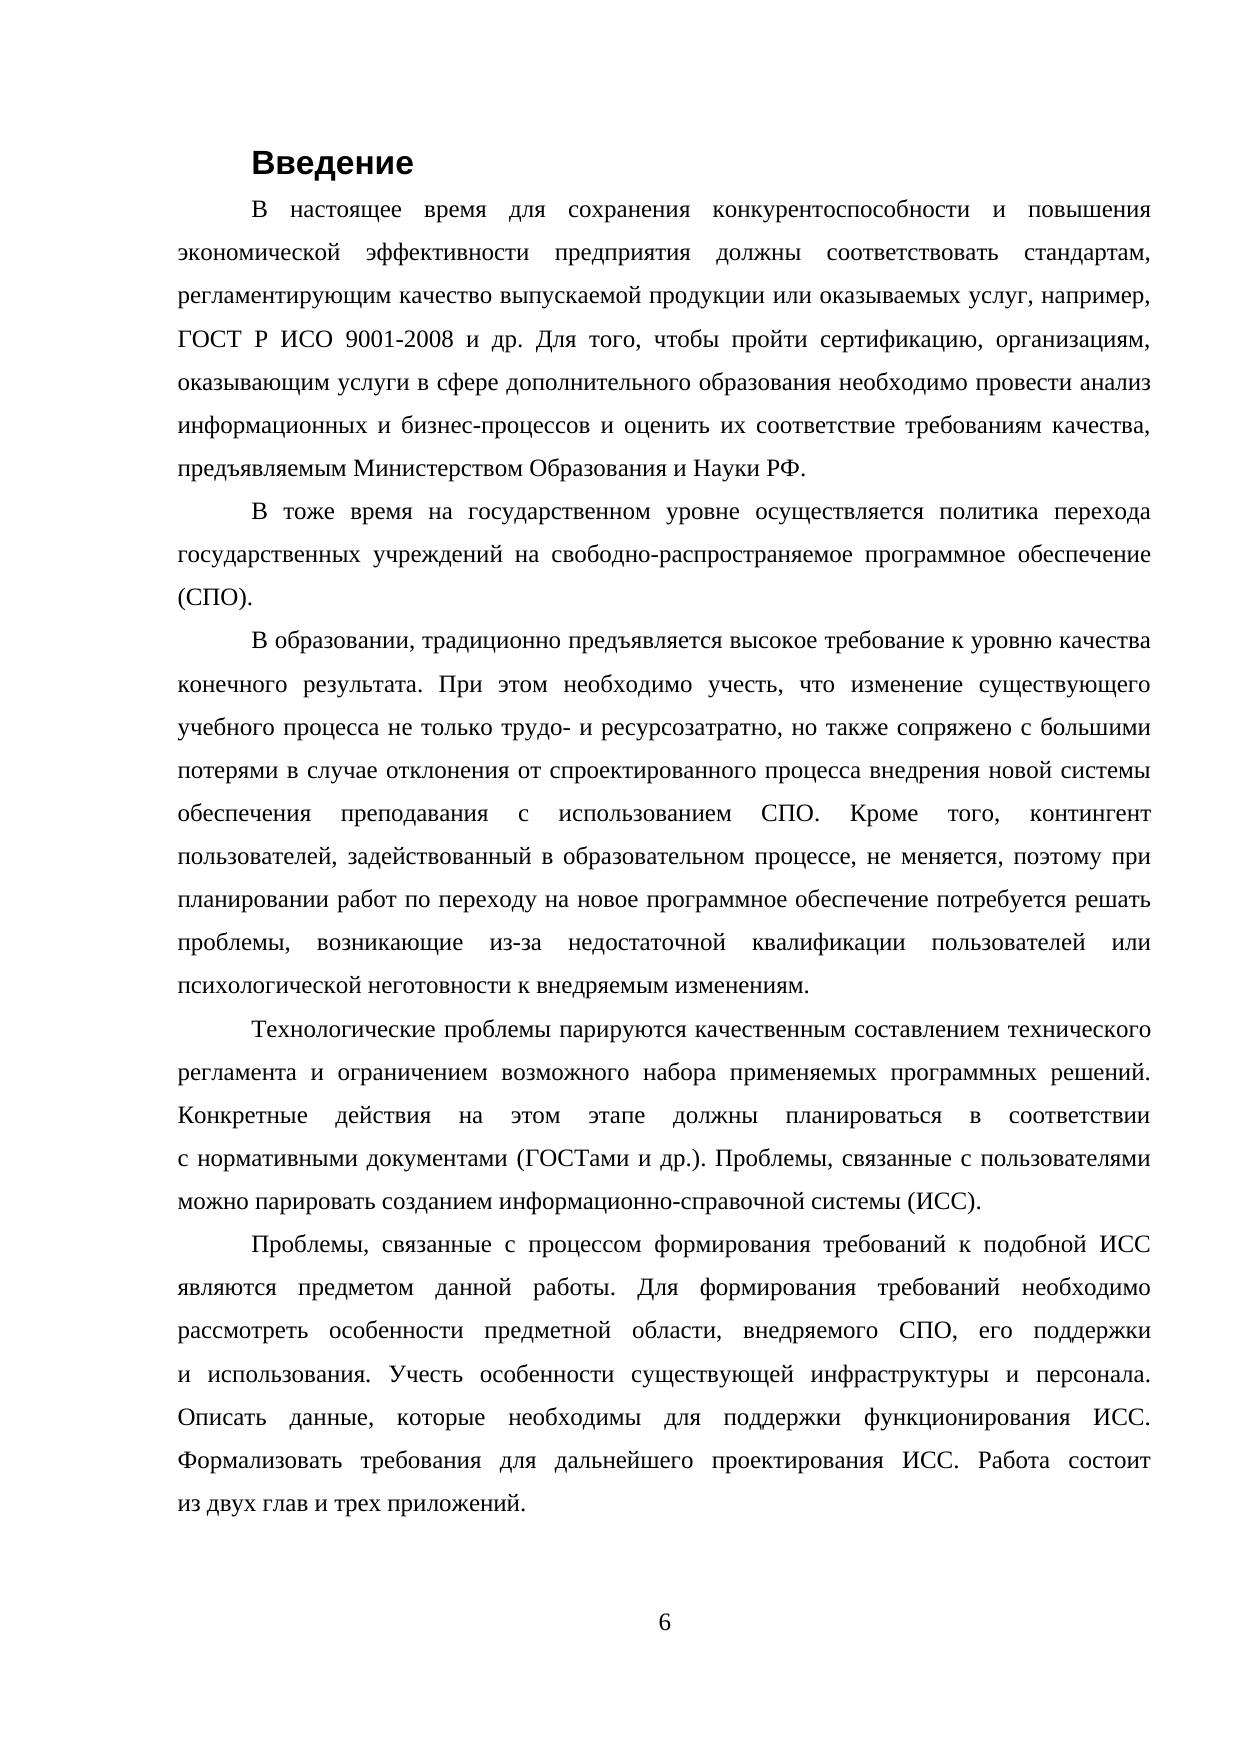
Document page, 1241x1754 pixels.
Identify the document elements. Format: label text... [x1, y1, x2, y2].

text В образовании, традиционно предъявляется высокое требование к уровню качества конечного результата. При этом необходимо учесть, что изменение существующего учебного процесса не только трудо- и ресурсозатратно, но также сопряжено с большими потерями в случае отклонения от спроектированного процесса внедрения новой системы обеспечения преподавания с использованием СПО. Кроме того, контингент пользователей, задействованный в образовательном процессе, не меняется, поэтому при планировании работ по переходу на новое программное обеспечение потребуется решать проблемы, возникающие из-за недостаточной квалификации пользователей или психологической неготовности к внедряемым изменениям. [177, 626, 1152, 999]
subtitle Введение [177, 143, 1152, 182]
text В тоже время на государственном уровне осуществляется политика перехода государственных учреждений на свободно-распространяемое программное обеспечение (СПО). [177, 496, 1152, 611]
text Проблемы, связанные с процессом формирования требований к подобной ИСС являются предметом данной работы. Для формирования требований необходимо рассмотреть особенности предметной области, внедряемого СПО, его поддержки и использования. Учесть особенности существующей инфраструктуры и персонала. Описать данные, которые необходимы для поддержки функционирования ИСС. Формализовать требования для дальнейшего проектирования ИСС. Работа состоит из двух глав и трех приложений. [177, 1229, 1152, 1517]
text В настоящее время для сохранения конкурентоспособности и повышения экономической эффективности предприятия должны соответствовать стандартам, регламентирующим качество выпускаемой продукции или оказываемых услуг, например, ГОСТ Р ИСО 9001-2008 и др. Для того, чтобы пройти сертификацию, организациям, оказывающим услуги в сфере дополнительного образования необходимо провести анализ информационных и бизнес-процессов и оценить их соответствие требованиям качества, предъявляемым Министерством Образования и Науки РФ. [177, 194, 1152, 482]
text Технологические проблемы парируются качественным составлением технического регламента и ограничением возможного набора применяемых программных решений. Конкретные действия на этом этапе должны планироваться в соответствии с нормативными документами (ГОСТами и др.). Проблемы, связанные с пользователями можно парировать созданием информационно-справочной системы (ИСС). [177, 1014, 1152, 1215]
